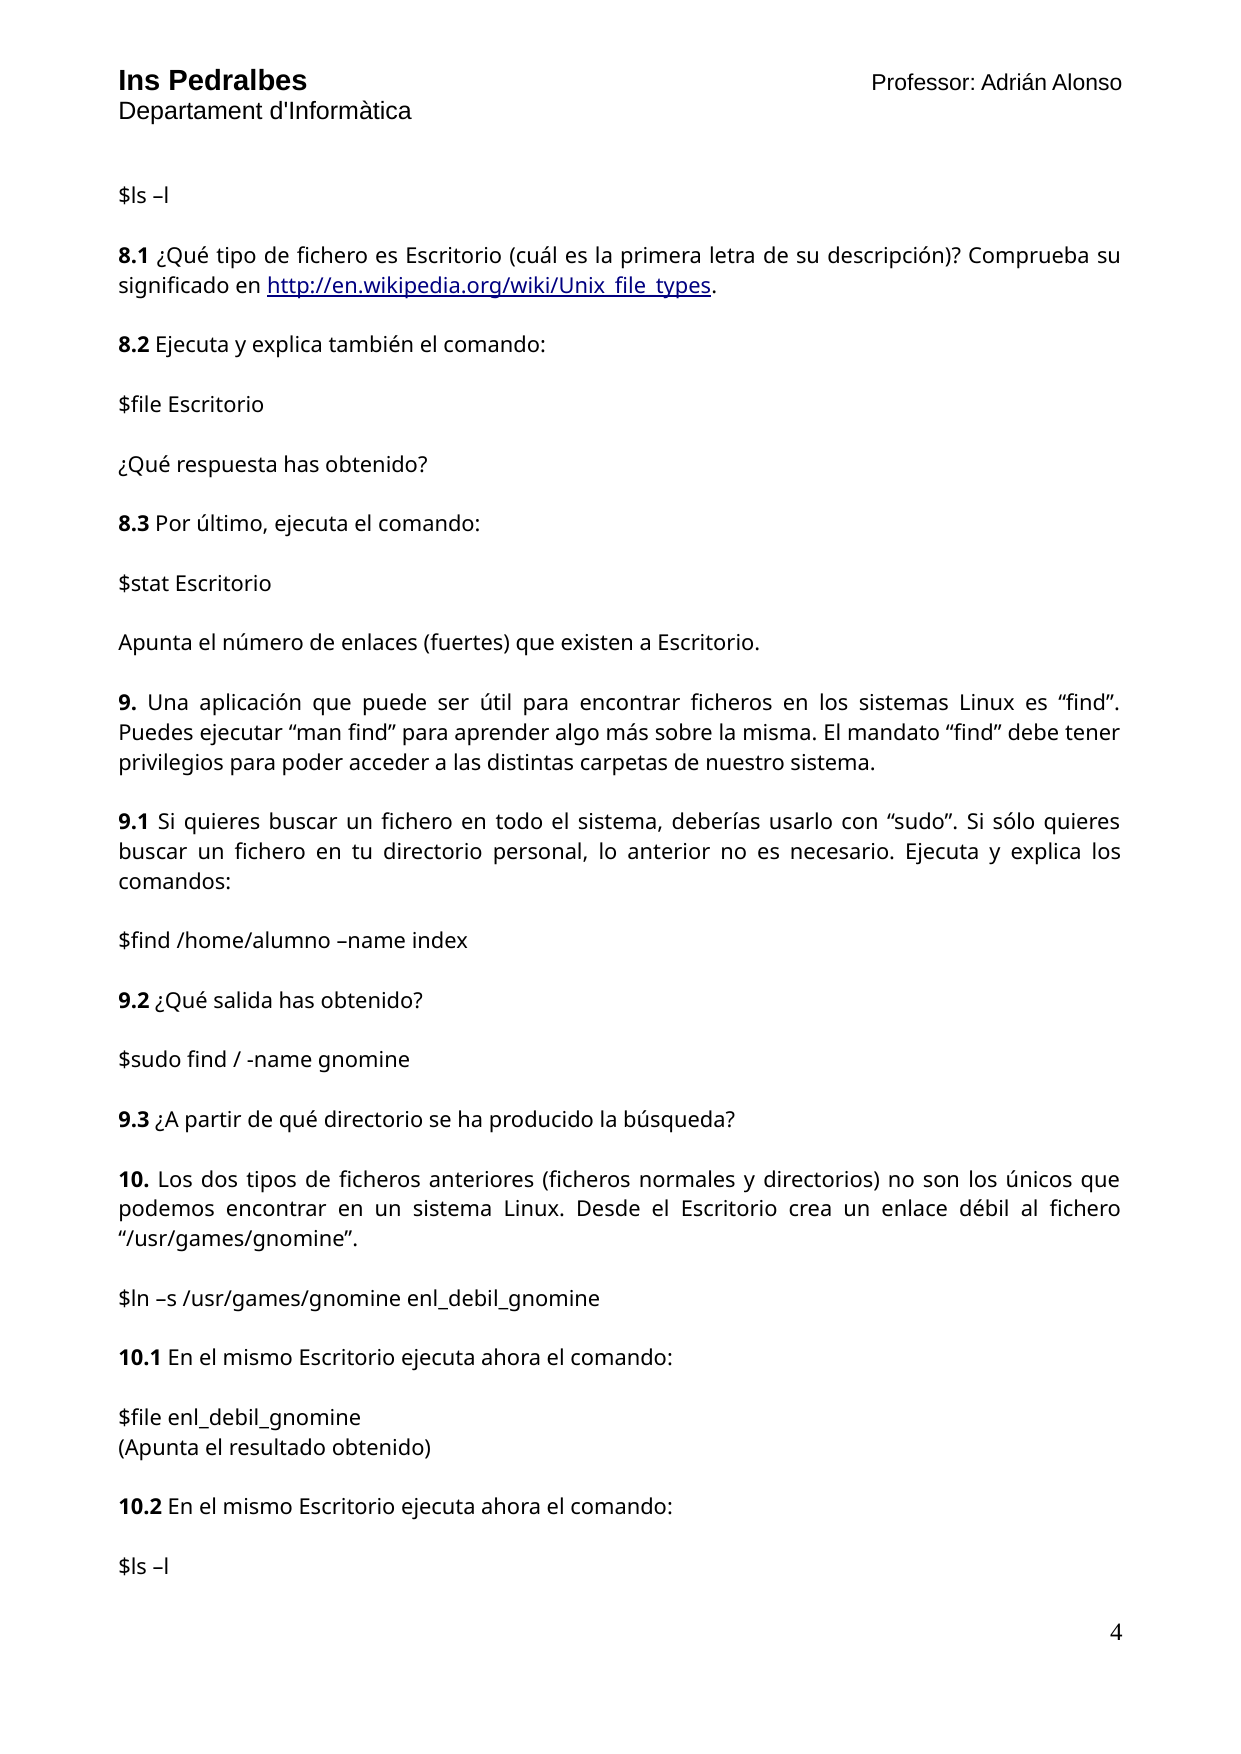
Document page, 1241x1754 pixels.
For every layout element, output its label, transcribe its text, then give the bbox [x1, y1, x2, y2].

text $ls –l [118, 181, 1122, 210]
text 8.3 Por último, ejecuta el comando: [118, 508, 1122, 538]
text 8.2 Ejecuta y explica también el comando: [118, 329, 1122, 359]
text 10.2 En el mismo Escritorio ejecuta ahora el comando: [118, 1491, 1122, 1521]
text (Apunta el resultado obtenido) [118, 1432, 1122, 1462]
text 9.1 Si quieres buscar un fichero en todo el sistema, deberías usarlo con “sudo”. Si sólo quieres buscar un fichero en tu directorio personal, lo anterior no es necesario. Ejecuta y explica los comandos: [118, 806, 1122, 896]
text 9. Una aplicación que puede ser útil para encontrar ficheros en los sistemas Linux es “find”. Puedes ejecutar “man find” para aprender algo más sobre la misma. El mandato “find” debe tener privilegios para poder acceder a las distintas carpetas de nuestro sistema. [118, 687, 1122, 776]
text 9.3 ¿A partir de qué directorio se ha producido la búsqueda? [118, 1104, 1122, 1134]
text Apunta el número de enlaces (fuertes) que existen a Escritorio. [118, 627, 1122, 657]
text ¿Qué respuesta has obtenido? [118, 449, 1122, 478]
text 10. Los dos tipos de ficheros anteriores (ficheros normales y directorios) no son los únicos que podemos encontrar en un sistema Linux. Desde el Escritorio crea un enlace débil al fichero “/usr/games/gnomine”. [118, 1164, 1122, 1253]
text $sudo find / -name gnomine [118, 1044, 1122, 1074]
text $ln –s /usr/games/gnomine enl_debil_gnomine [118, 1283, 1122, 1313]
text $file Escritorio [118, 389, 1122, 419]
text 10.1 En el mismo Escritorio ejecuta ahora el comando: [118, 1342, 1122, 1372]
text 9.2 ¿Qué salida has obtenido? [118, 985, 1122, 1015]
text $ls –l [118, 1551, 1122, 1581]
text $file enl_debil_gnomine [118, 1402, 1122, 1432]
text 8.1 ¿Qué tipo de fichero es Escritorio (cuál es la primera letra de su descripción)? Comprueba su significado en http://en.wikipedia.org/wiki/Unix_file_types. [118, 240, 1122, 300]
text $find /home/alumno –name index [118, 925, 1122, 955]
text $stat Escritorio [118, 568, 1122, 598]
